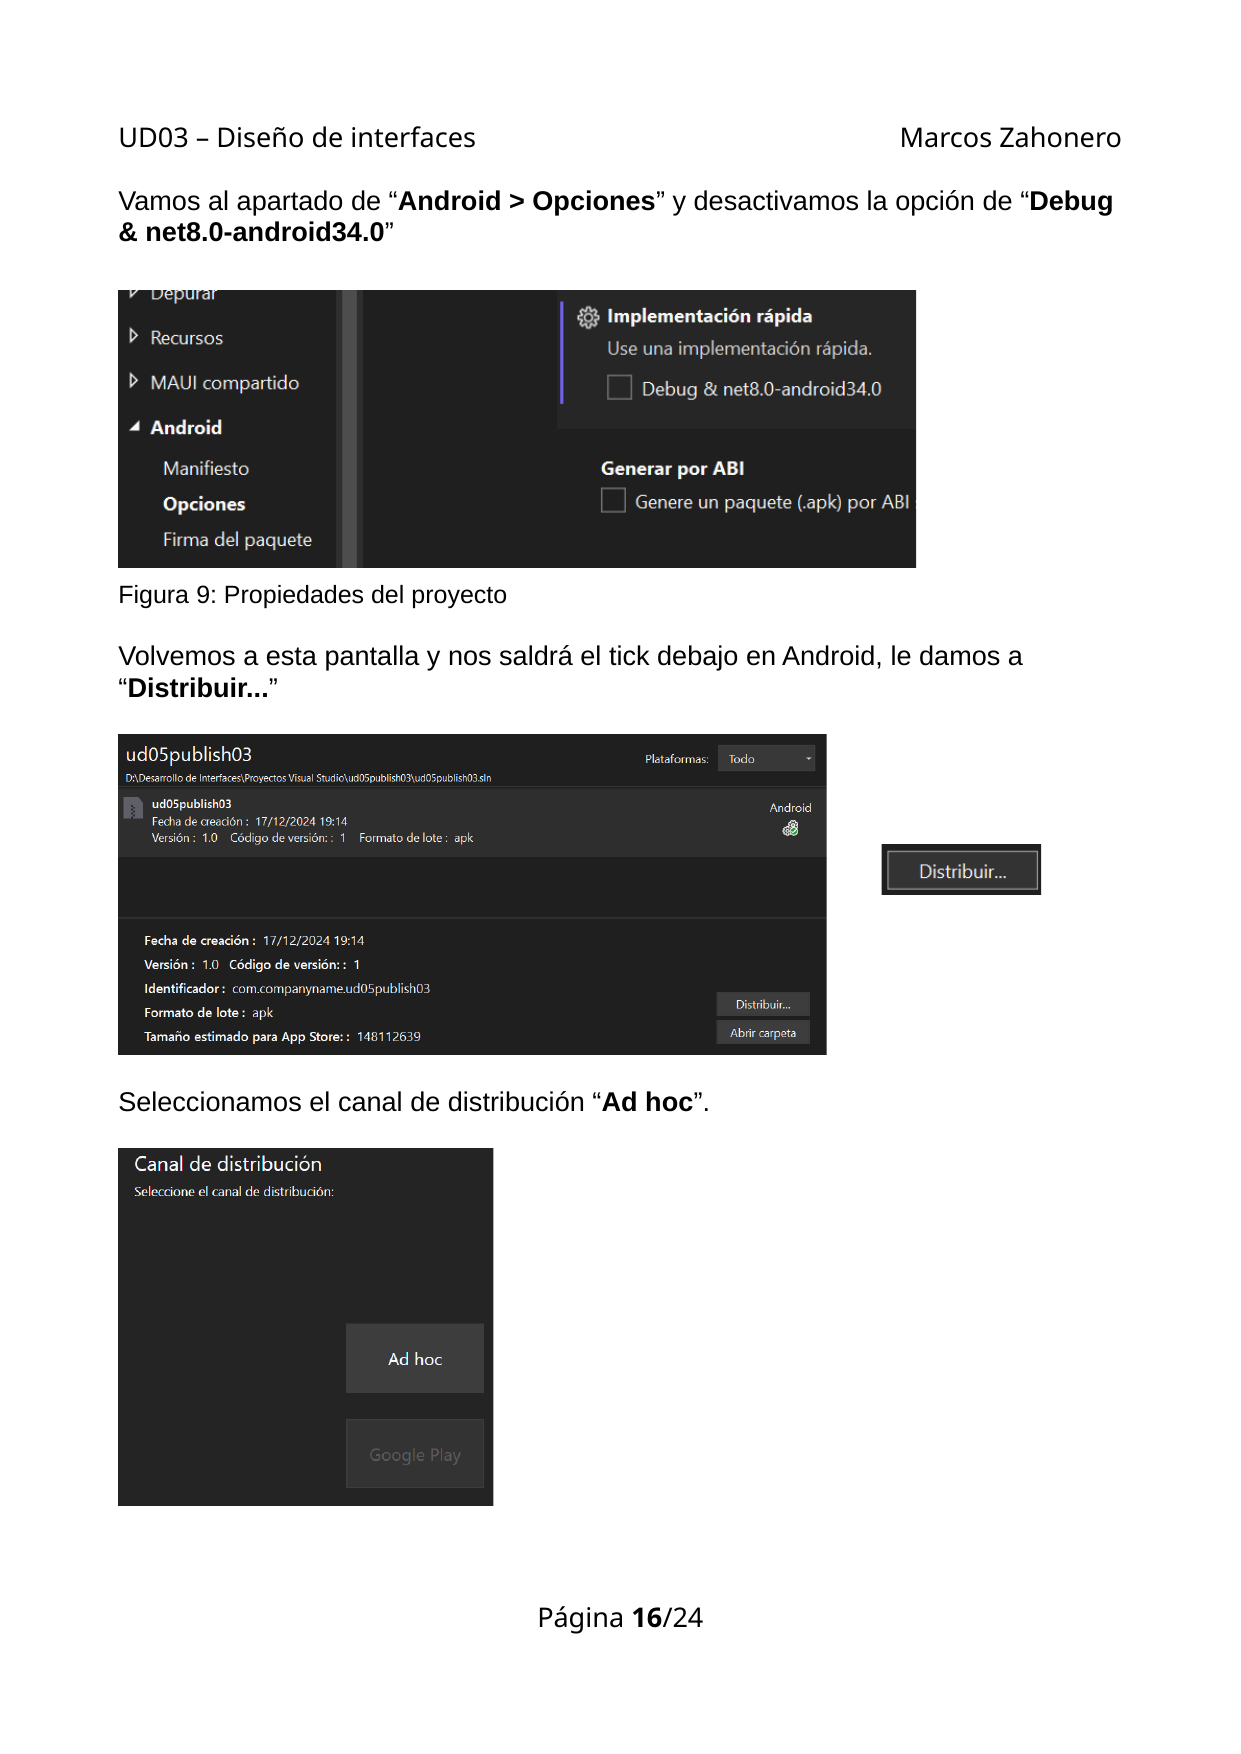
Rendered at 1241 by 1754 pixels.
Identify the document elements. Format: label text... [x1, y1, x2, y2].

picture [118, 290, 917, 568]
text Vamos al apartado de “Android > Opciones” y desactivamos la opción de “Debug & net8.0-android34.0” [118, 184, 1122, 247]
picture [118, 1148, 494, 1506]
text Seleccionamos el canal de distribución “Ad hoc”. [118, 1086, 1122, 1117]
text Figura 9: Propiedades del proyecto [118, 568, 916, 609]
text Volvemos a esta pantalla y nos saldrá el tick debajo en Android, le damos a “Distribuir...” [118, 640, 1122, 703]
picture [881, 844, 1042, 895]
picture [118, 734, 827, 1055]
